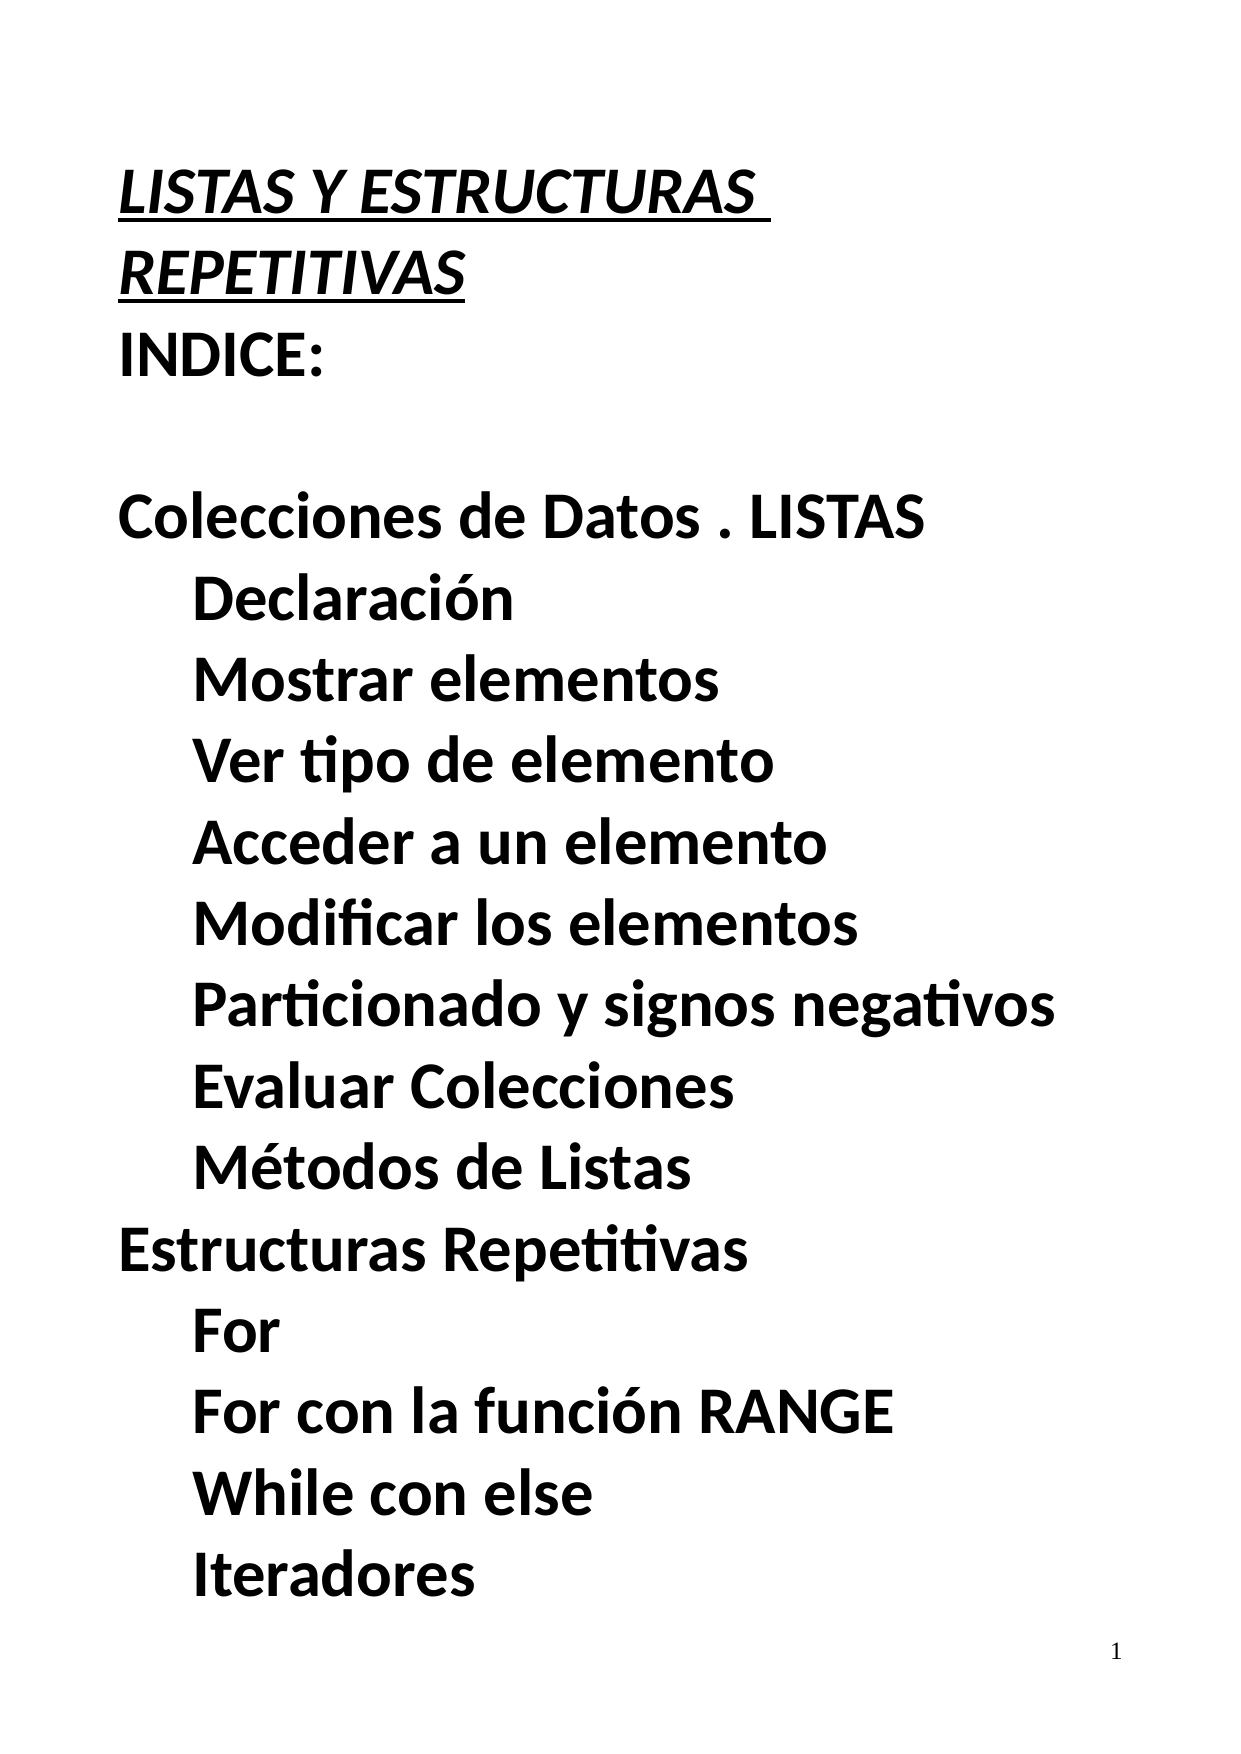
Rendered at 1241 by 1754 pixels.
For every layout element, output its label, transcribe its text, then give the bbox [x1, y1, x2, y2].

text While con else [118, 1450, 1122, 1532]
text Ver tipo de elemento [118, 718, 1122, 799]
text For [118, 1288, 1122, 1369]
text Colecciones de Datos . LISTAS [118, 474, 1122, 555]
text Estructuras Repetitivas [118, 1206, 1122, 1288]
text INDICE: [118, 311, 1122, 393]
text Modificar los elementos [118, 881, 1122, 962]
text LISTAS Y ESTRUCTURAS REPETITIVAS [118, 149, 1122, 311]
text For con la función RANGE [118, 1369, 1122, 1450]
text Iteradores [118, 1532, 1122, 1613]
text Declaración [118, 555, 1122, 637]
text Acceder a un elemento [118, 799, 1122, 881]
text Particionado y signos negativos [118, 962, 1122, 1043]
text Métodos de Listas [118, 1125, 1122, 1206]
text Evaluar Colecciones [118, 1043, 1122, 1125]
text Mostrar elementos [118, 637, 1122, 718]
